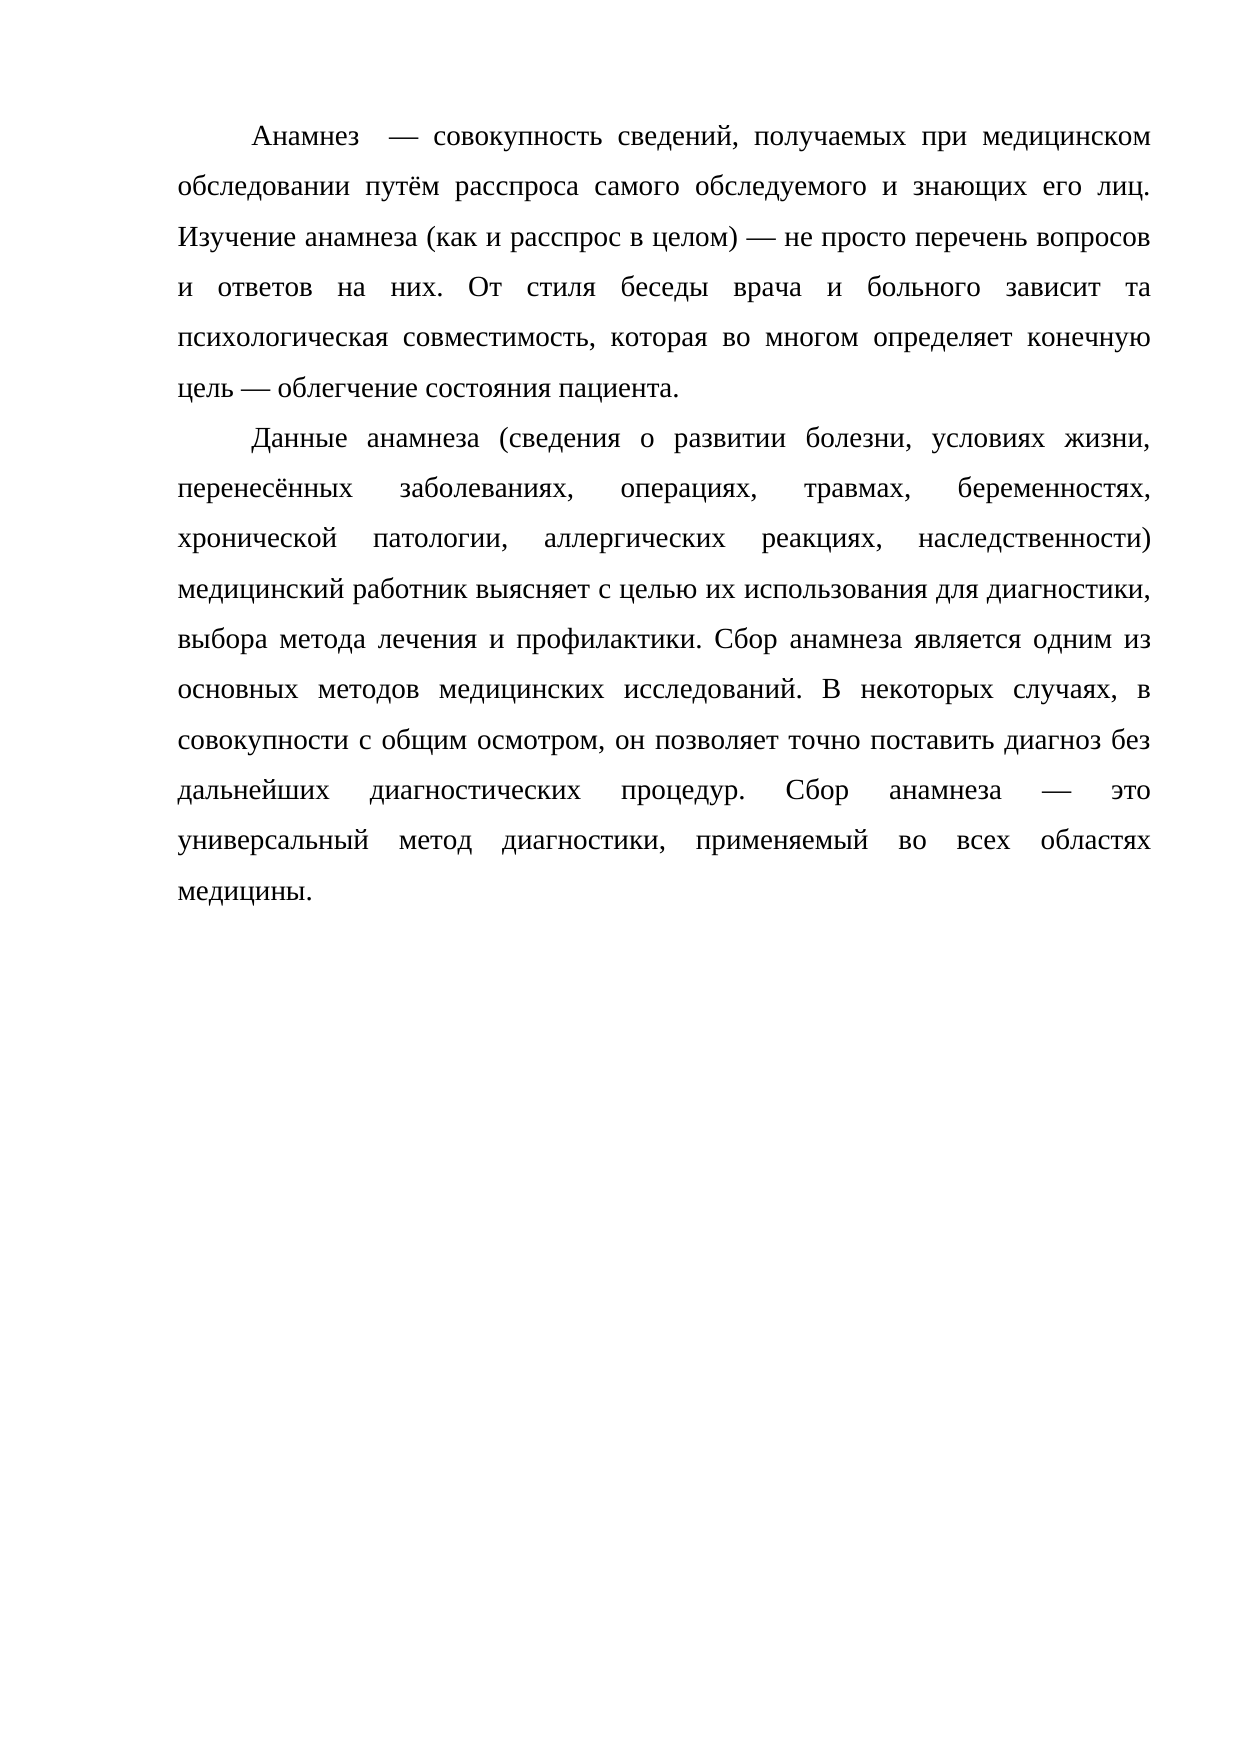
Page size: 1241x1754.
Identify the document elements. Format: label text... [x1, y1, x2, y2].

text Данные анамнеза (сведения о развитии болезни, условиях жизни, перенесённых заболеваниях, операциях, травмах, беременностях, хронической патологии, аллергических реакциях, наследственности) медицинский работник выясняет с целью их использования для диагностики, выбора метода лечения и профилактики. Сбор анамнеза является одним из основных методов медицинских исследований. В некоторых случаях, в совокупности с общим осмотром, он позволяет точно поставить диагноз без дальнейших диагностических процедур. Сбор анамнеза — это универсальный метод диагностики, применяемый во всех областях медицины. [177, 420, 1152, 906]
text Анамнез — совокупность сведений, получаемых при медицинском обследовании путём расспроса самого обследуемого и знающих его лиц. Изучение анамнеза (как и расспрос в целом) — не просто перечень вопросов и ответов на них. От стиля беседы врача и больного зависит та психологическая совместимость, которая во многом определяет конечную цель — облегчение состояния пациента. [177, 118, 1152, 403]
